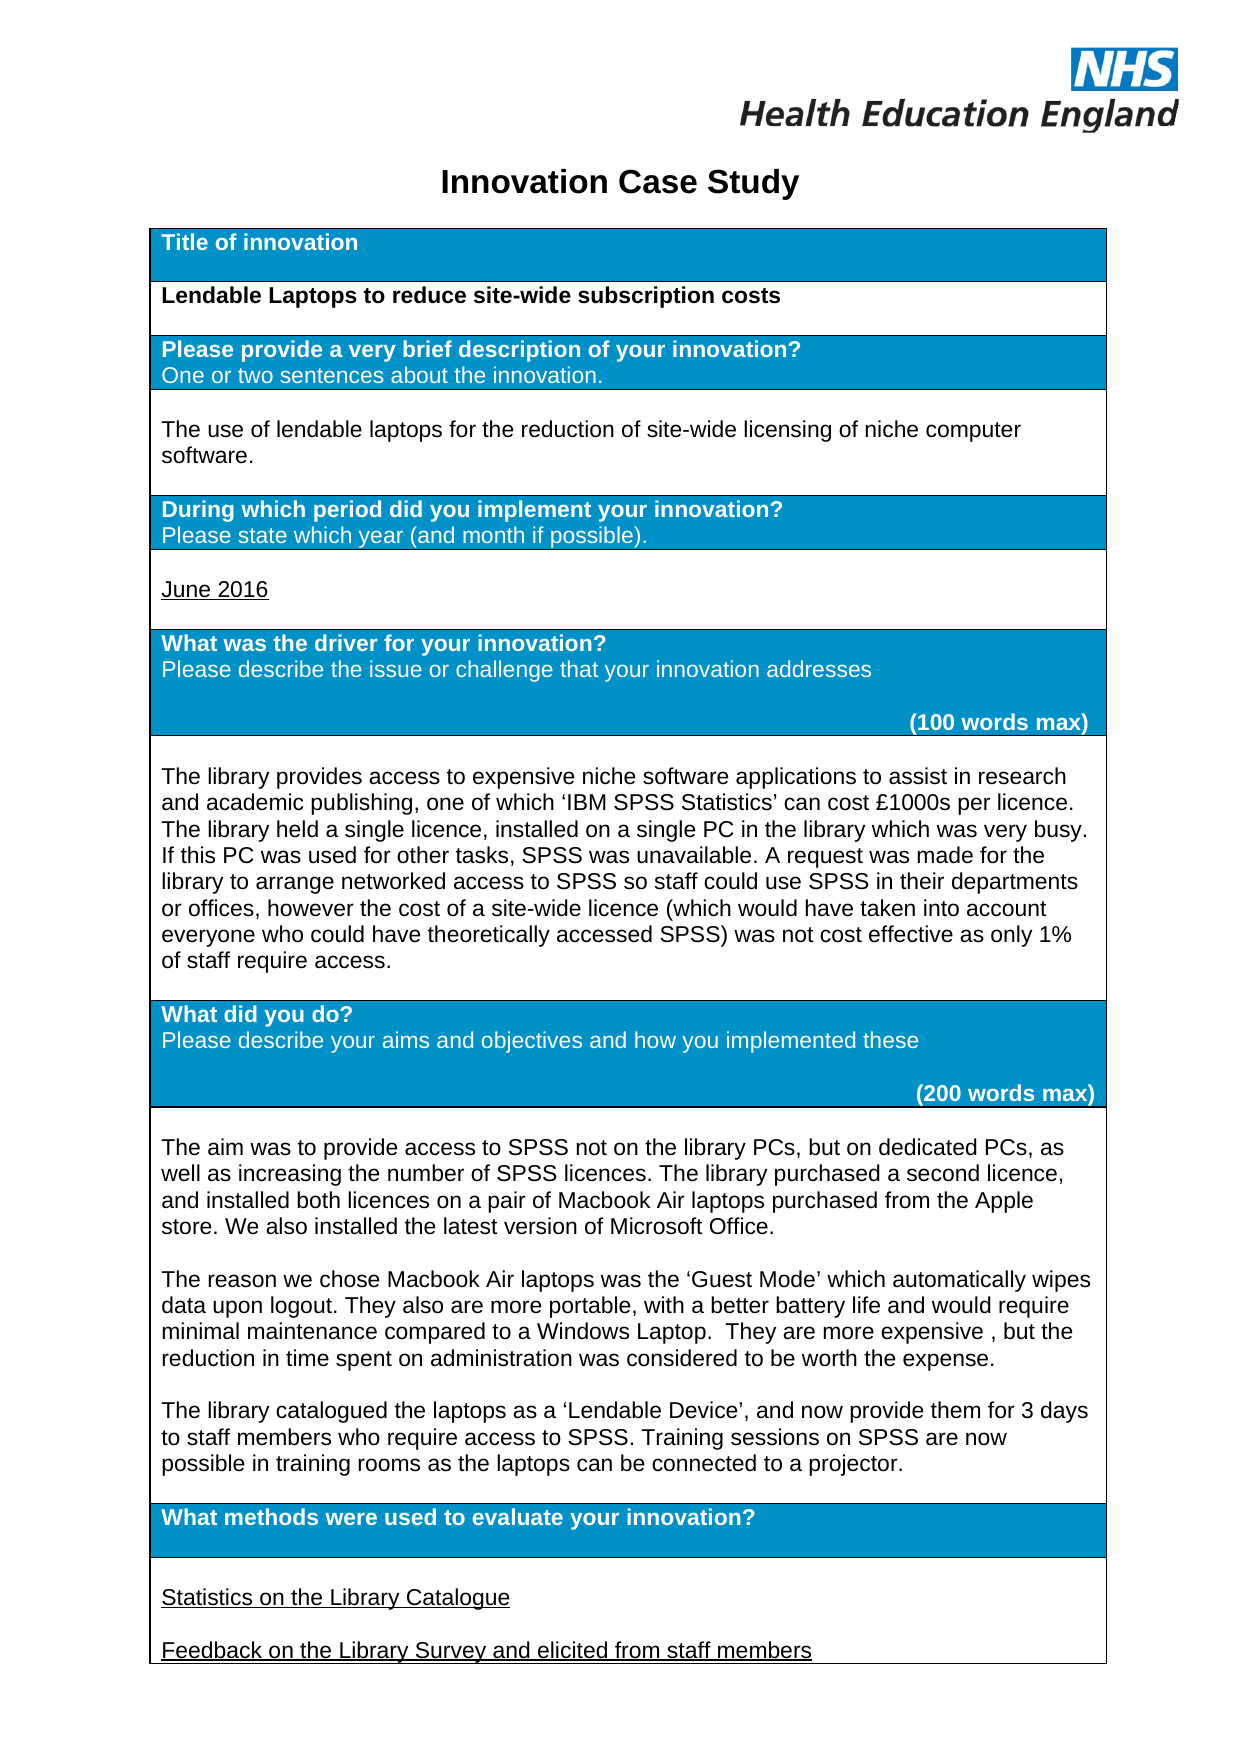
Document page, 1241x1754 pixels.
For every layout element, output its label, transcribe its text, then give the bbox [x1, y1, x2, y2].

table_cell What did you do? Please describe your aims and objectives and how you implemented these (200 words max) [151, 1001, 1106, 1106]
table_cell June 2016 [151, 550, 1106, 629]
table_cell Lendable Laptops to reduce site-wide subscription costs [151, 282, 1106, 335]
table_header Title of innovation [151, 229, 1106, 281]
table_cell What was the driver for your innovation? Please describe the issue or challenge that your innovation addresses (100 words max) [151, 630, 1106, 735]
table_cell The use of lendable laptops for the reduction of site-wide licensing of niche computer software. [151, 390, 1106, 495]
table_cell Statistics on the Library Catalogue Feedback on the Library Survey and elicited from staff members [151, 1558, 1106, 1663]
table_cell During which period did you implement your innovation? Please state which year (and month if possible). [151, 496, 1106, 549]
table_cell The library provides access to expensive niche software applications to assist in research and academic publishing, one of which ‘IBM SPSS Statistics’ can cost £1000s per licence. The library held a single licence, installed on a single PC in the library which was very busy. If this PC was used for other tasks, SPSS was unavailable. A request was made for the library to arrange networked access to SPSS so staff could use SPSS in their departments or offices, however the cost of a site-wide licence (which would have taken into account everyone who could have theoretically accessed SPSS) was not cost effective as only 1% of staff require access. [151, 736, 1106, 1000]
table_cell What methods were used to evaluate your innovation? [151, 1504, 1106, 1557]
table_cell Please provide a very brief description of your innovation? One or two sentences about the innovation. [151, 336, 1106, 389]
table_cell The aim was to provide access to SPSS not on the library PCs, but on dedicated PCs, as well as increasing the number of SPSS licences. The library purchased a second licence, and installed both licences on a pair of Macbook Air laptops purchased from the Apple store. We also installed the latest version of Microsoft Office. The reason we chose Macbook Air laptops was the ‘Guest Mode’ which automatically wipes data upon logout. They also are more portable, with a better battery life and would require minimal maintenance compared to a Windows Laptop. They are more expensive , but the reduction in time spent on administration was considered to be worth the expense. The library catalogued the laptops as a ‘Lendable Device’, and now provide them for 3 days to staff members who require access to SPSS. Training sessions on SPSS are now possible in training rooms as the laptops can be connected to a projector. [151, 1108, 1106, 1503]
text Innovation Case Study [150, 118, 1090, 201]
